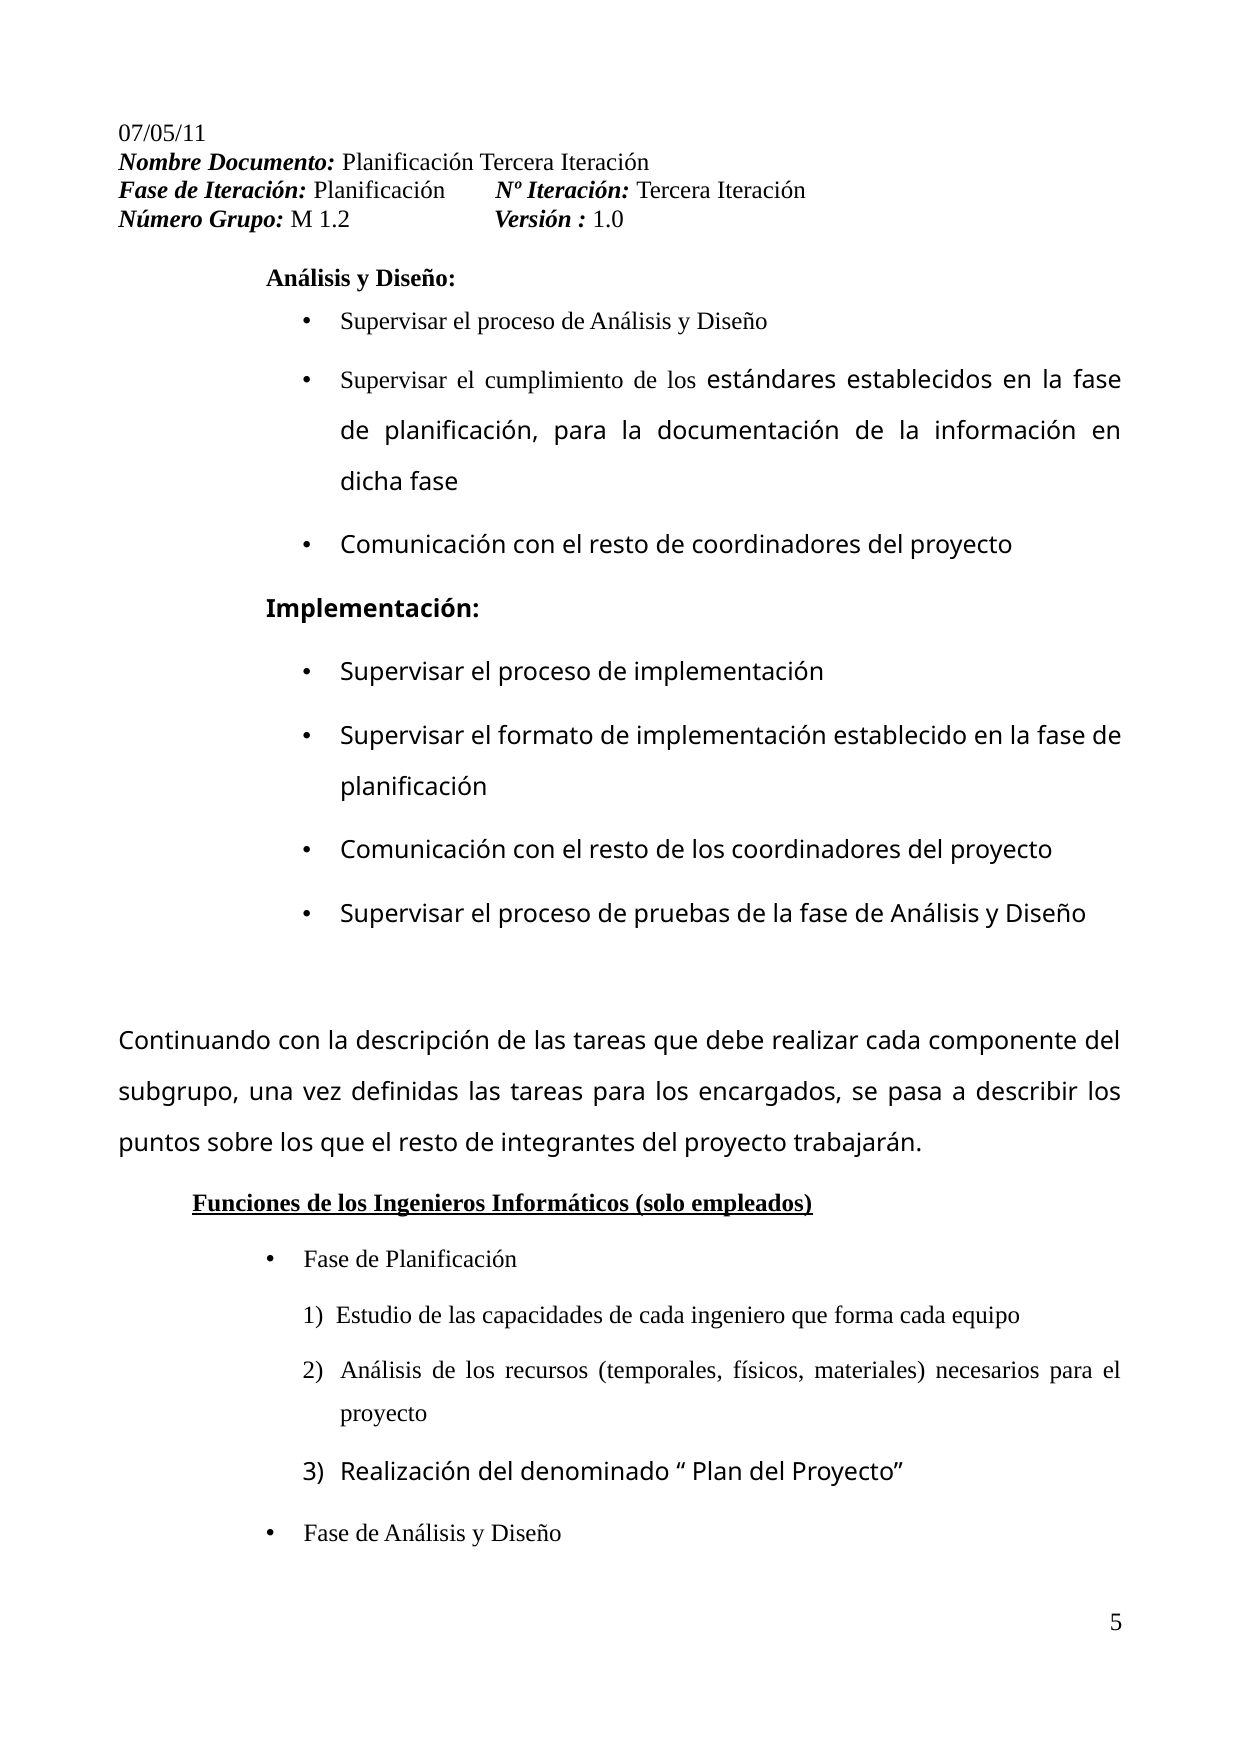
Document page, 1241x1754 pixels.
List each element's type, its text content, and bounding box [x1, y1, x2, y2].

text Funciones de los Ingenieros Informáticos (solo empleados) [192, 1188, 1122, 1217]
list Comunicación con el resto de los coordinadores del proyecto [302, 832, 1122, 866]
list Análisis de los recursos (temporales, físicos, materiales) necesarios para el proyecto [302, 1355, 1122, 1427]
list Supervisar el proceso de implementación [302, 654, 1122, 688]
list Supervisar el formato de implementación establecido en la fase de planificación [302, 718, 1122, 803]
text Análisis y Diseño: [266, 263, 1122, 291]
list Comunicación con el resto de coordinadores del proyecto [302, 527, 1122, 561]
text Implementación: [118, 591, 1122, 624]
list Supervisar el proceso de pruebas de la fase de Análisis y Diseño [302, 896, 1122, 930]
text Continuando con la descripción de las tareas que debe realizar cada componente del subgrupo, una vez definidas las tareas para los encargados, se pasa a describir los puntos sobre los que el resto de integrantes del proyecto trabajarán. [118, 1023, 1122, 1159]
text 1) Estudio de las capacidades de cada ingeniero que forma cada equipo [302, 1300, 1122, 1328]
list Supervisar el cumplimiento de los estándares establecidos en la fase de planificación, para la documentación de la información en dicha fase [302, 361, 1122, 497]
list Supervisar el proceso de Análisis y Diseño [302, 306, 1122, 334]
list Realización del denominado “ Plan del Proyecto” [302, 1454, 1122, 1488]
list Fase de Planificación [266, 1244, 1122, 1273]
list Fase de Análisis y Diseño [266, 1518, 1122, 1546]
